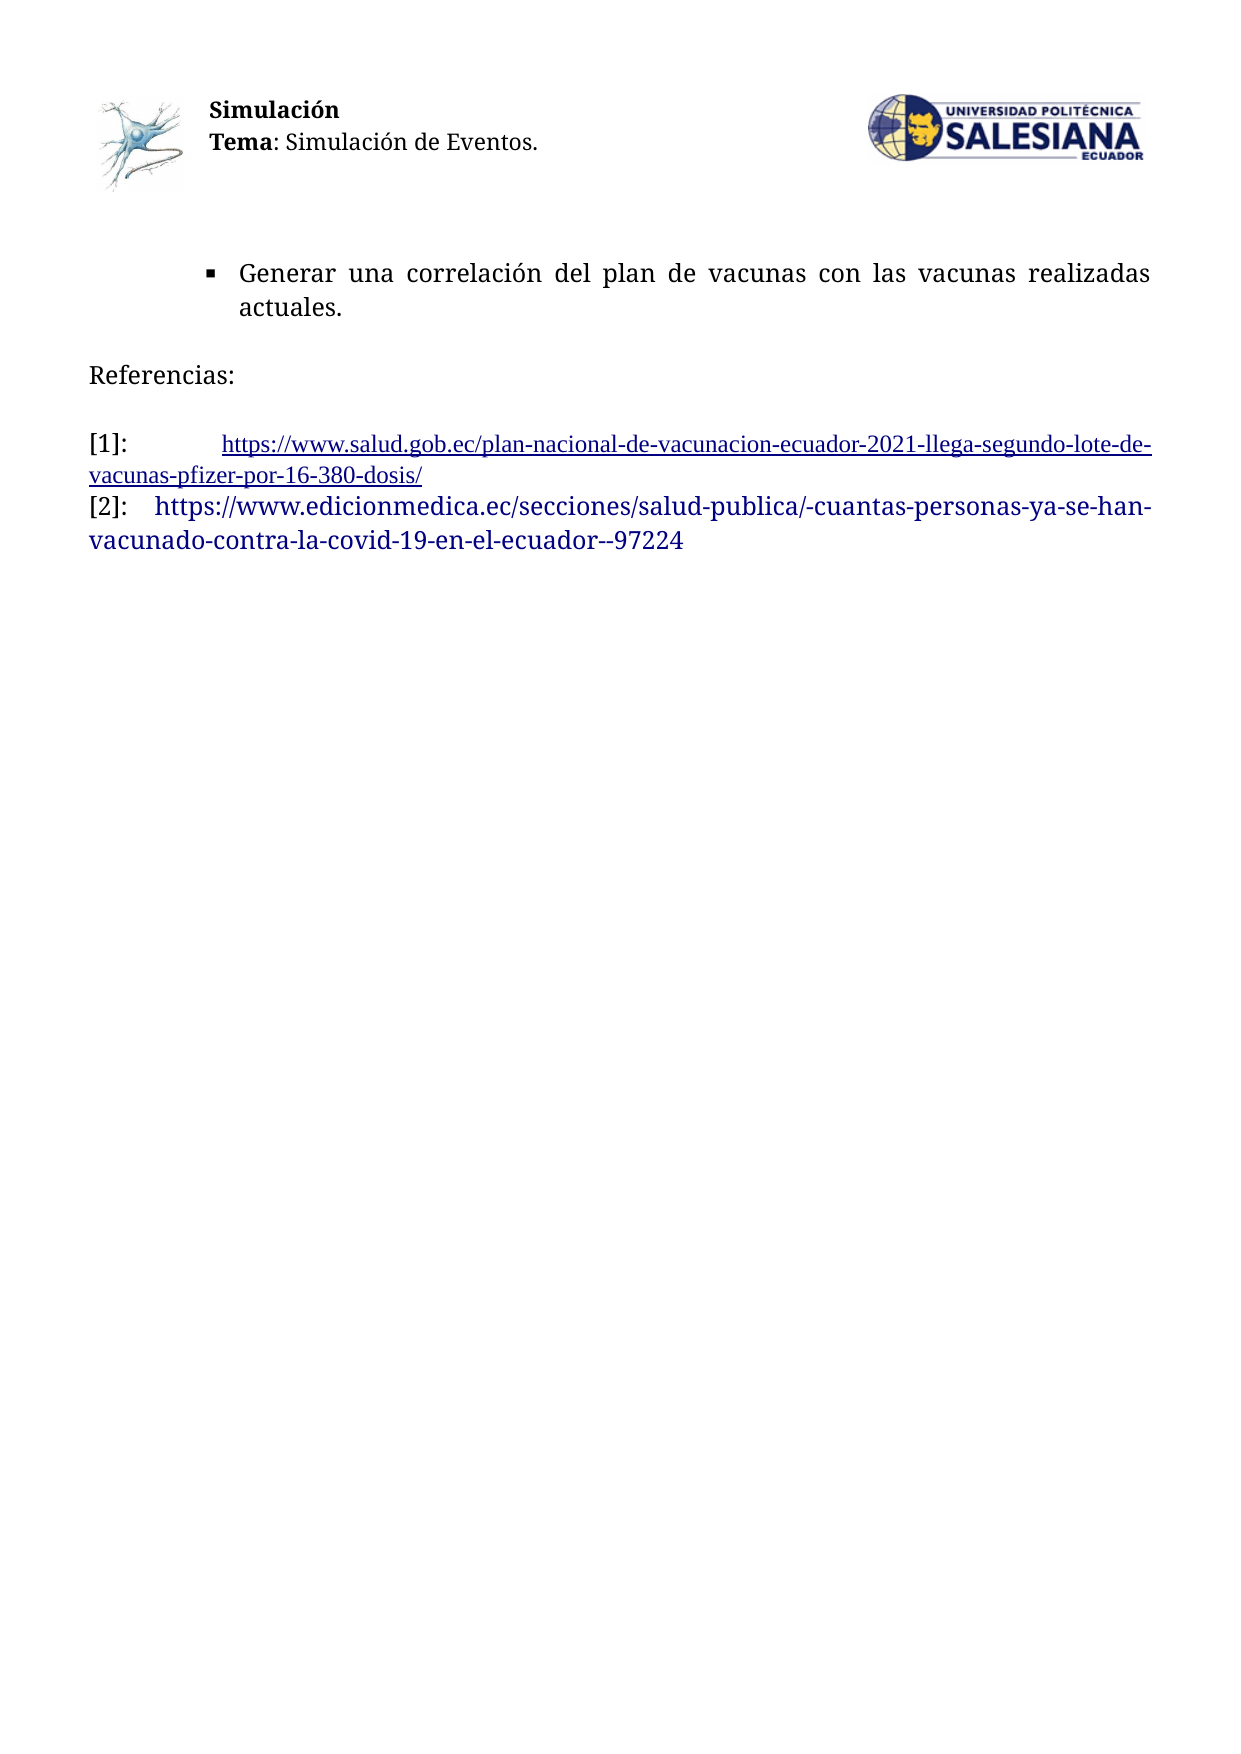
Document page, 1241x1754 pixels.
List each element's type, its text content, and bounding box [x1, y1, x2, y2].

list Generar una correlación del plan de vacunas con las vacunas realizadas actuales. [201, 256, 1152, 324]
text [1]: https://www.salud.gob.ec/plan-nacional-de-vacunacion-ecuador-2021-llega-segundo-lote-de-vacunas-pfizer-por-16-380-dosis/ [88, 426, 1152, 489]
picture [94, 94, 192, 192]
text Referencias: [88, 358, 1152, 392]
text [2]: https://www.edicionmedica.ec/secciones/salud-publica/-cuantas-personas-ya-se-han-vacunado-contra-la-covid-19-en-el-ecuador--97224 [88, 489, 1152, 557]
picture [868, 94, 1147, 167]
